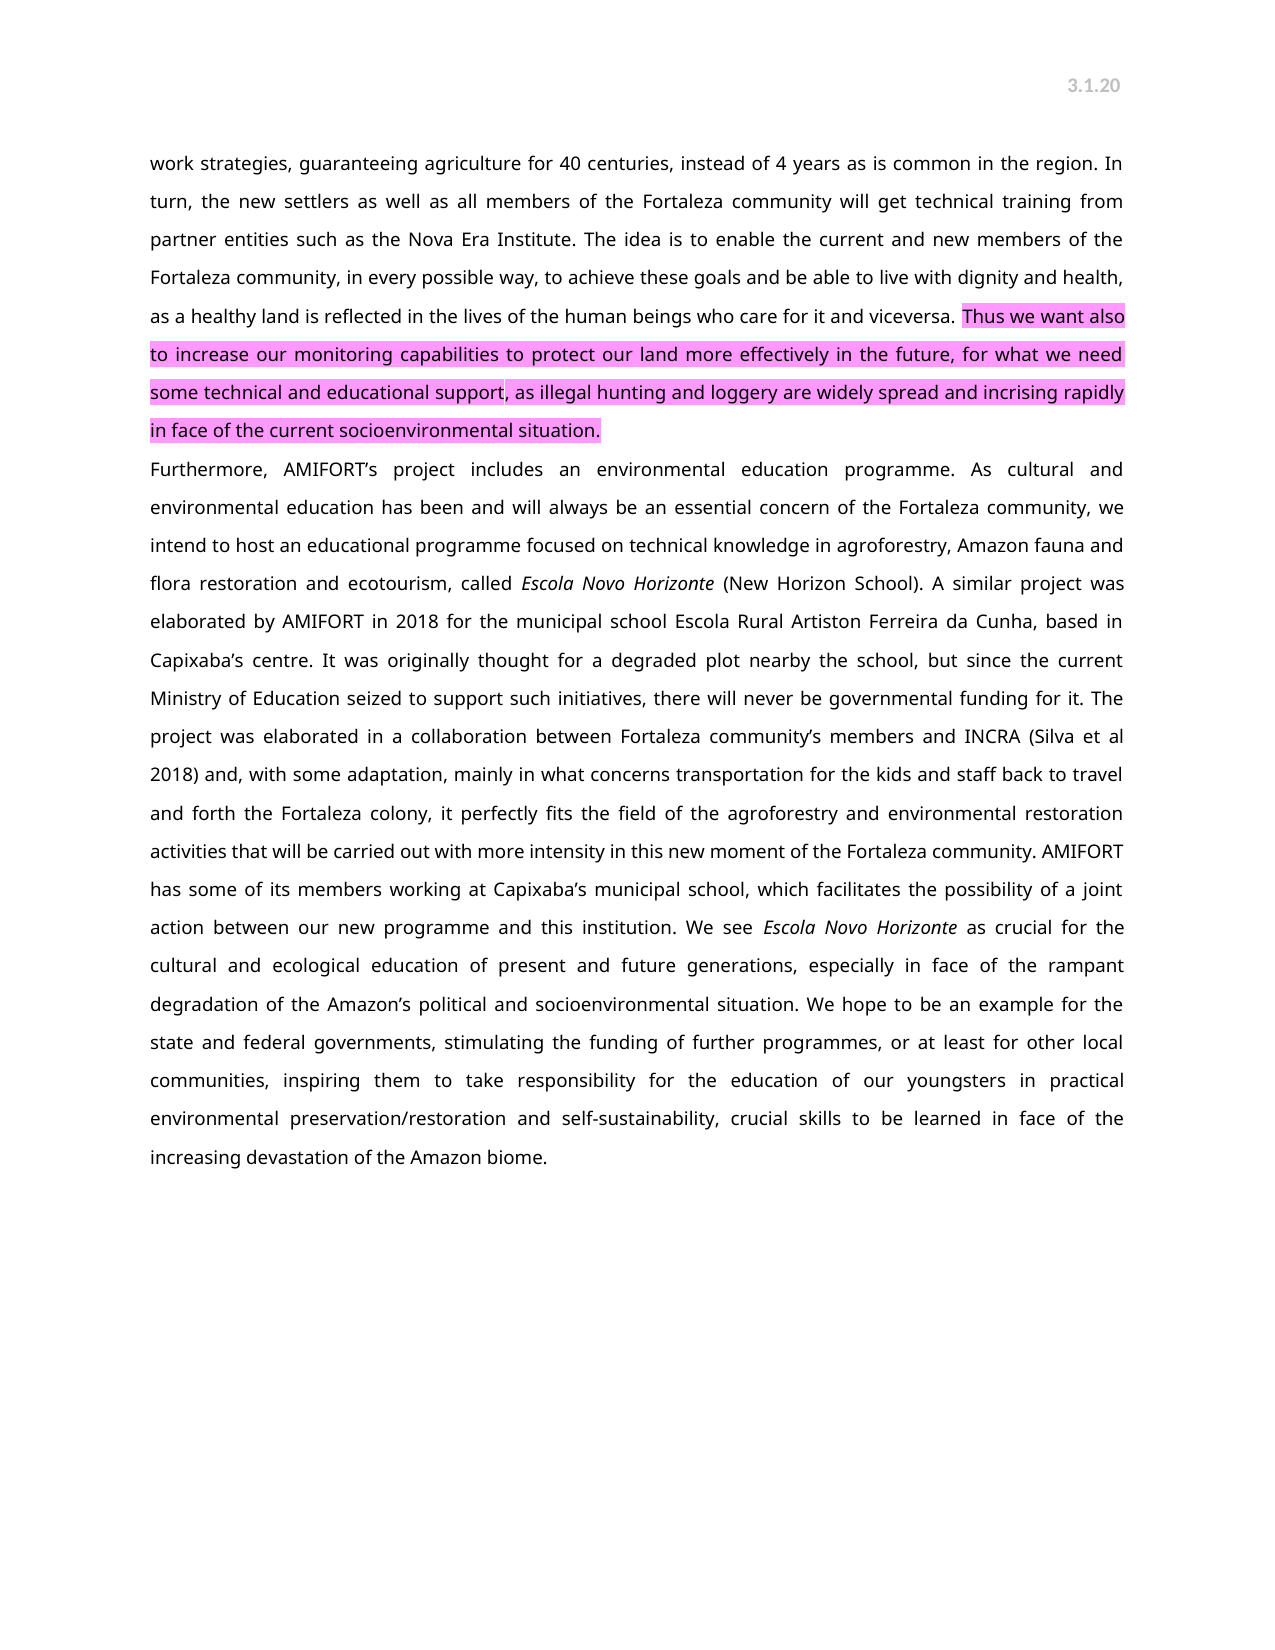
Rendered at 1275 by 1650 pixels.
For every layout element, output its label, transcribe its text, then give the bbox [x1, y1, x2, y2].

list Furthermore, AMIFORT’s project includes an environmental education programme. As cultural and environmental education has been and will always be an essential concern of the Fortaleza community, we intend to host an educational programme focused on technical knowledge in agroforestry, Amazon fauna and flora restoration and ecotourism, called Escola Novo Horizonte (New Horizon School). A similar project was elaborated by AMIFORT in 2018 for the municipal school Escola Rural Artiston Ferreira da Cunha, based in Capixaba’s centre. It was originally thought for a degraded plot nearby the school, but since the current Ministry of Education seized to support such initiatives, there will never be governmental funding for it. The project was elaborated in a collaboration between Fortaleza community’s members and INCRA (Silva et al 2018) and, with some adaptation, mainly in what concerns transportation for the kids and staff back to travel and forth the Fortaleza colony, it perfectly fits the field of the agroforestry and environmental restoration activities that will be carried out with more intensity in this new moment of the Fortaleza community. AMIFORT has some of its members working at Capixaba’s municipal school, which facilitates the possibility of a joint action between our new programme and this institution. We see Escola Novo Horizonte as crucial for the cultural and ecological education of present and future generations, especially in face of the rampant degradation of the Amazon’s political and socioenvironmental situation. We hope to be an example for the state and federal governments, stimulating the funding of further programmes, or at least for other local communities, inspiring them to take responsibility for the education of our youngsters in practical environmental preservation/restoration and self-sustainability, crucial skills to be learned in face of the increasing devastation of the Amazon biome. [150, 456, 1125, 1169]
list work strategies, guaranteeing agriculture for 40 centuries, instead of 4 years as is common in the region. In turn, the new settlers as well as all members of the Fortaleza community will get technical training from partner entities such as the Nova Era Institute. The idea is to enable the current and new members of the Fortaleza community, in every possible way, to achieve these goals and be able to live with dignity and health, as a healthy land is reflected in the lives of the human beings who care for it and viceversa. Thus we want also to increase our monitoring capabilities to protect our land more effectively in the future, for what we need some technical and educational support, as illegal hunting and loggery are widely spread and incrising rapidly in face of the current socioenvironmental situation. [150, 150, 1125, 443]
